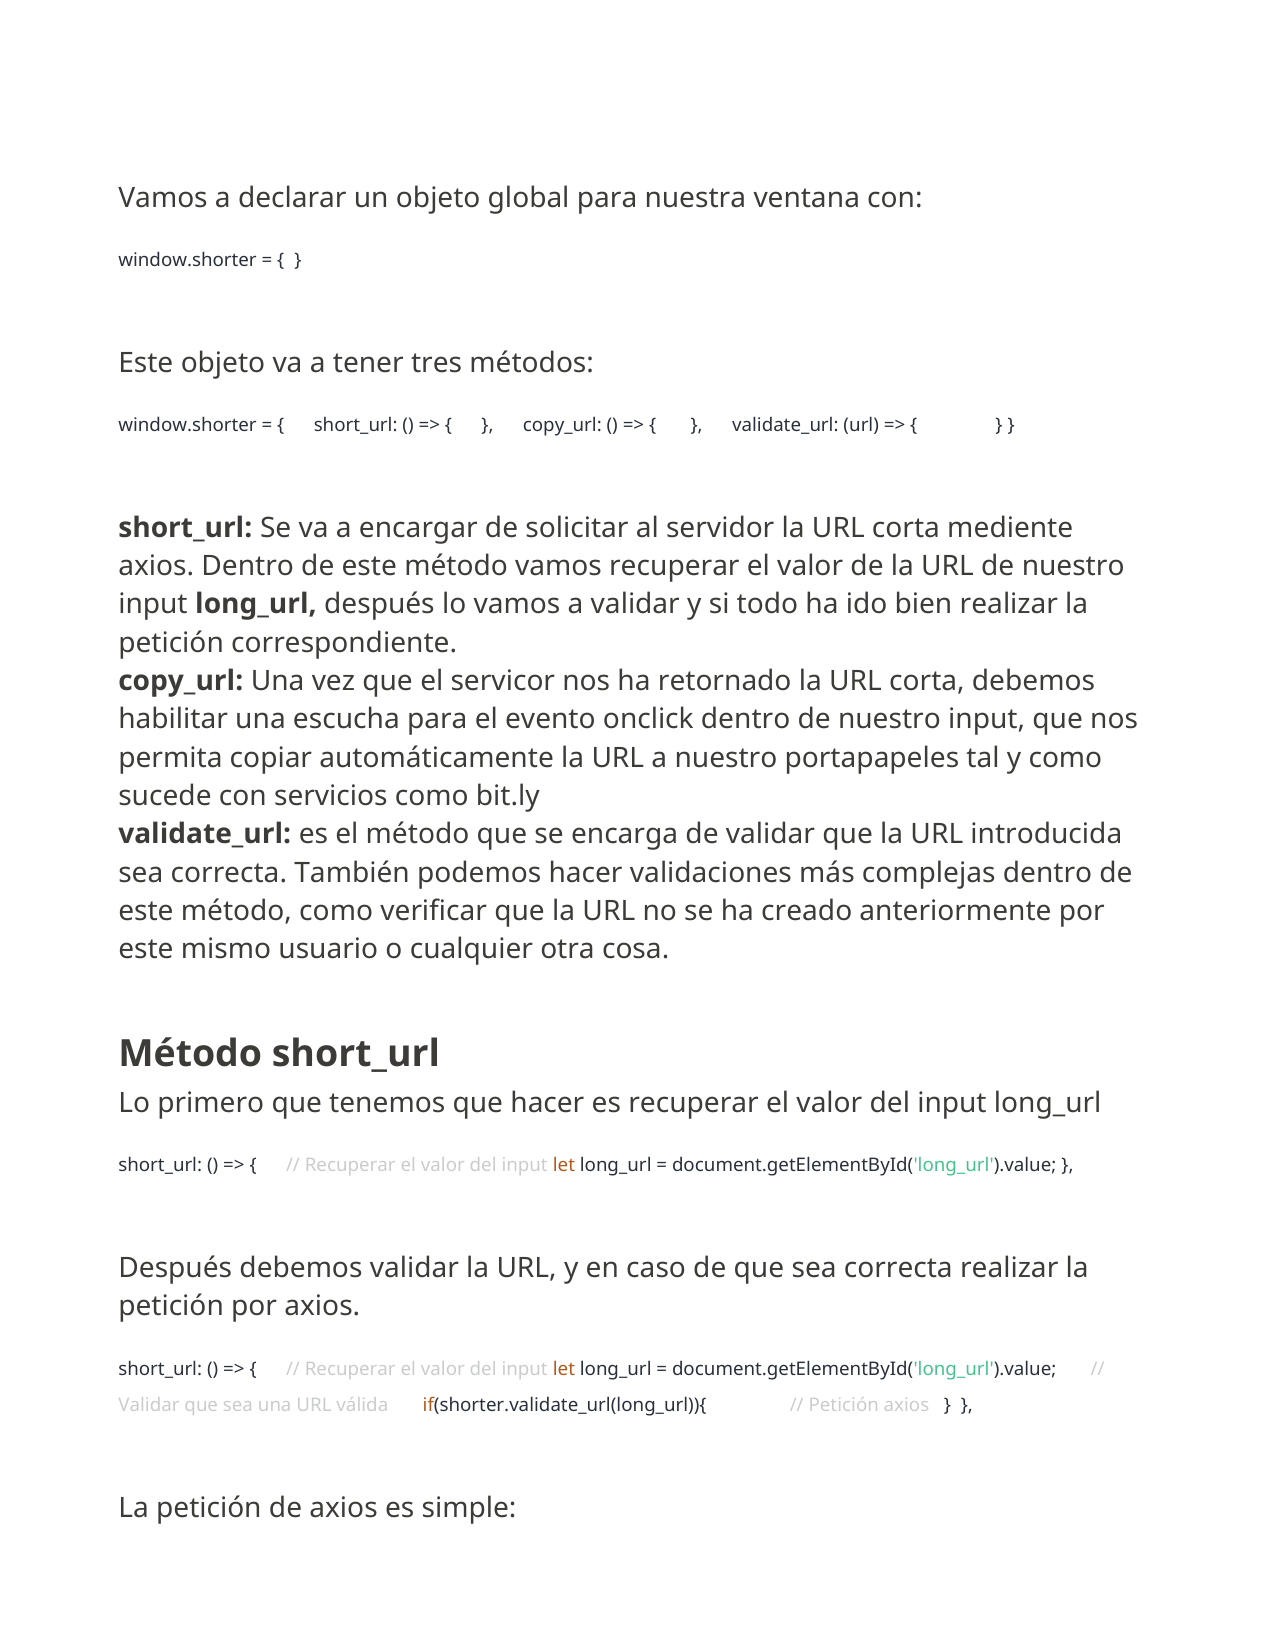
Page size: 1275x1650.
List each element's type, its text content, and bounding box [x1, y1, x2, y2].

text short_url: () => { // Recuperar el valor del input let long_url = document.getElementById('long_url').value; }, [118, 1152, 1157, 1177]
text Vamos a declarar un objeto global para nuestra ventana con: [118, 177, 1157, 215]
text window.shorter = { } [118, 247, 1157, 272]
subtitle Método short_url [118, 1026, 1157, 1077]
text Este objeto va a tener tres métodos: [118, 342, 1157, 380]
text short_url: Se va a encargar de solicitar al servidor la URL corta mediente axios. Dentro de este método vamos recuperar el valor de la URL de nuestro input long_url, después lo vamos a validar y si todo ha ido bien realizar la petición correspondiente. [118, 507, 1157, 660]
text Lo primero que tenemos que hacer es recuperar el valor del input long_url [118, 1082, 1157, 1121]
text Después debemos validar la URL, y en caso de que sea correcta realizar la petición por axios. [118, 1247, 1157, 1324]
text La petición de axios es simple: [118, 1487, 1157, 1525]
text short_url: () => { // Recuperar el valor del input let long_url = document.getElementById('long_url').value; // Validar que sea una URL válida if(shorter.validate_url(long_url)){ // Petición axios } }, [118, 1355, 1157, 1417]
text copy_url: Una vez que el servicor nos ha retornado la URL corta, debemos habilitar una escucha para el evento onclick dentro de nuestro input, que nos permita copiar automáticamente la URL a nuestro portapapeles tal y como sucede con servicios como bit.ly [118, 660, 1157, 814]
text validate_url: es el método que se encarga de validar que la URL introducida sea correcta. También podemos hacer validaciones más complejas dentro de este método, como verificar que la URL no se ha creado anteriormente por este mismo usuario o cualquier otra cosa. [118, 814, 1157, 967]
text window.shorter = { short_url: () => { }, copy_url: () => { }, validate_url: (url) => { } } [118, 412, 1157, 437]
